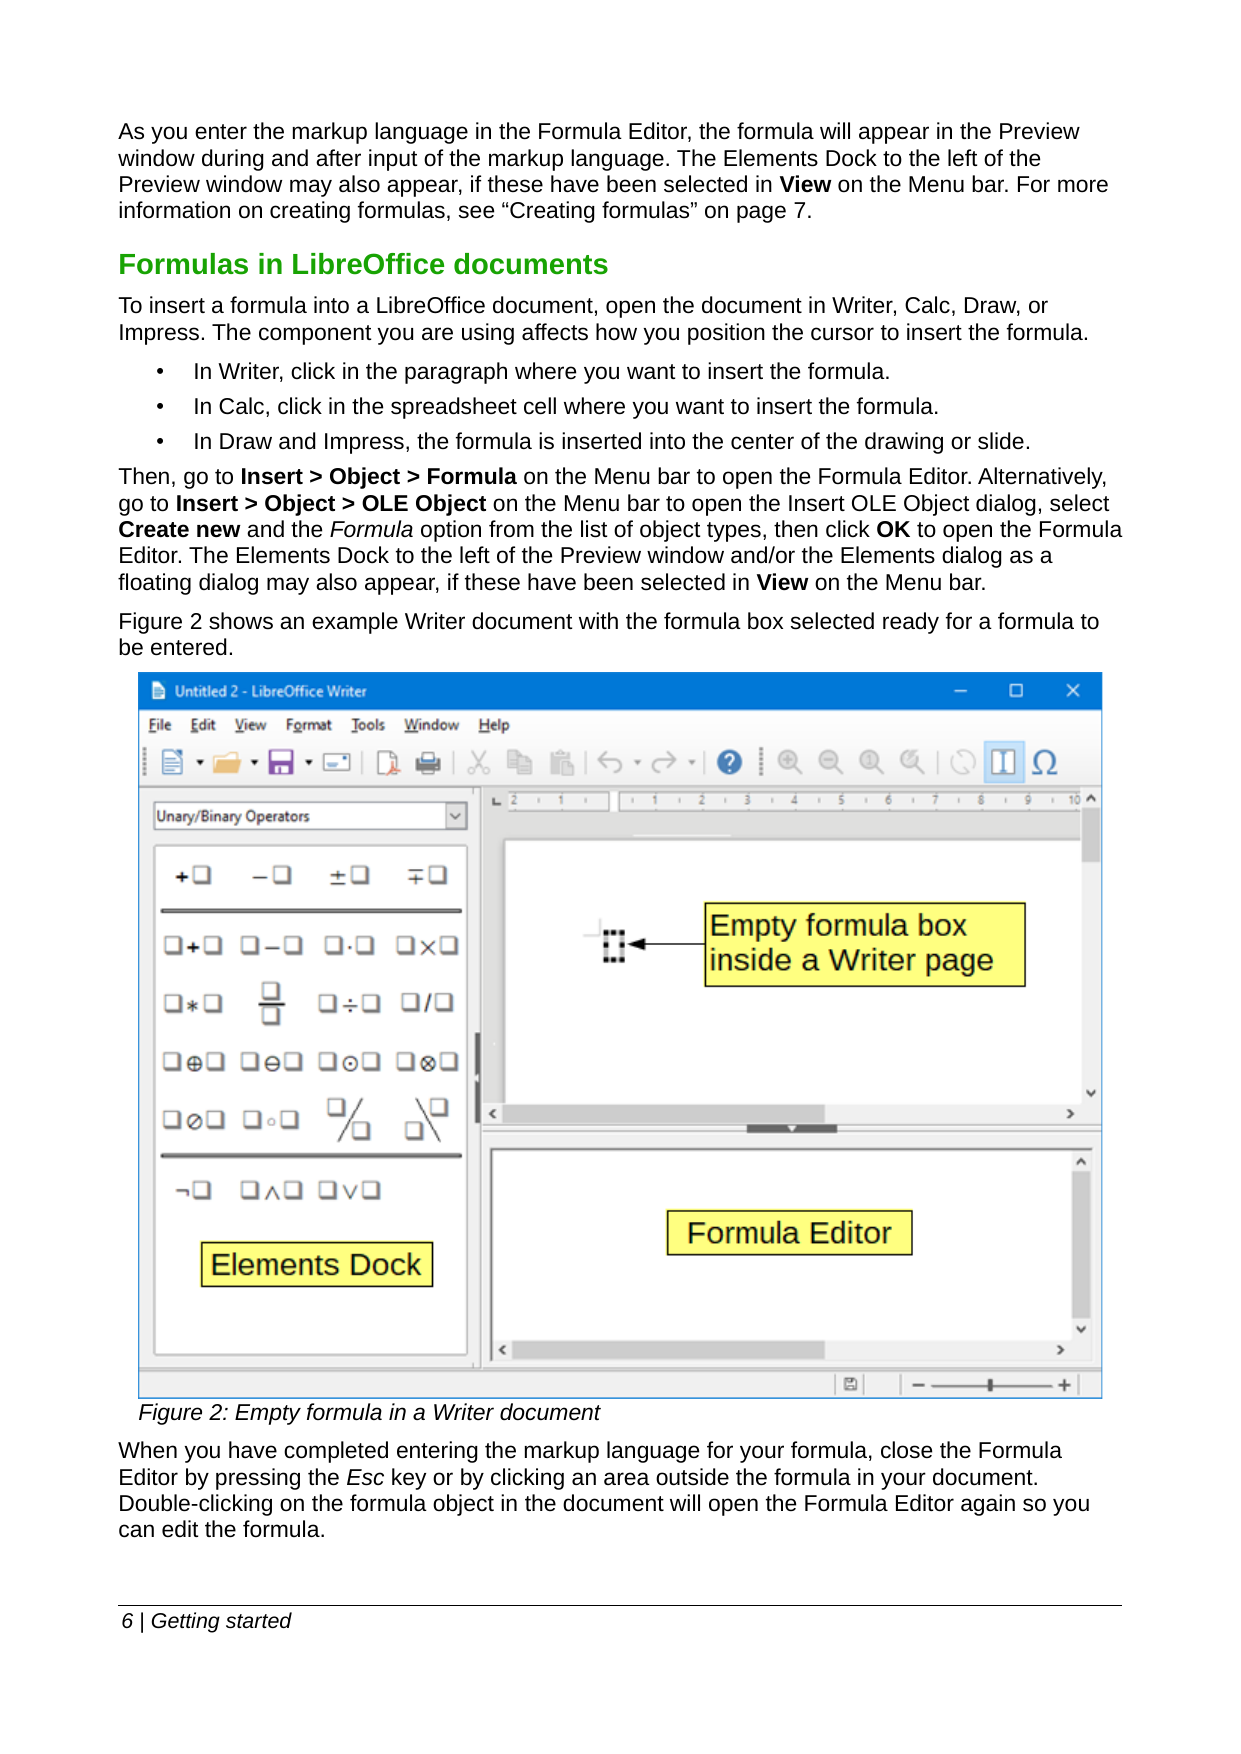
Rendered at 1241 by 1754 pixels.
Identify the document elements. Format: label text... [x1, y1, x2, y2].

list In Writer, click in the paragraph where you want to insert the formula. [156, 358, 1122, 384]
list In Draw and Impress, the formula is inserted into the center of the drawing or slide. [156, 428, 1122, 454]
text To insert a formula into a LibreOffice document, open the document in Writer, Calc, Draw, or Impress. The component you are using affects how you position the cursor to insert the formula. [118, 292, 1122, 345]
text When you have completed entering the markup language for your formula, close the Formula Editor by pressing the Esc key or by clicking an area outside the formula in your document. Double-clicking on the formula object in the document will open the Formula Editor again so you can edit the formula. [118, 1437, 1122, 1543]
text Figure 2: Empty formula in a Writer document [138, 1399, 1102, 1425]
subtitle Formulas in LibreOffice documents [118, 247, 1122, 281]
text As you enter the markup language in the Formula Editor, the formula will appear in the Preview window during and after input of the markup language. The Elements Dock to the left of the Preview window may also appear, if these have been selected in View on the Menu bar. For more information on creating formulas, see “Creating formulas” on page 7. [118, 118, 1122, 223]
list In Calc, click in the spreadsheet cell where you want to insert the formula. [156, 393, 1122, 419]
text Then, go to Insert > Object > Formula on the Menu bar to open the Formula Editor. Alternatively, go to Insert > Object > OLE Object on the Menu bar to open the Insert OLE Object dialog, select Create new and the Formula option from the list of object types, then click OK to open the Formula Editor. The Elements Dock to the left of the Preview window and/or the Elements dialog as a floating dialog may also appear, if these have been selected in View on the Menu bar. [118, 463, 1122, 595]
text Figure 2 shows an example Writer document with the formula box selected ready for a formula to be entered. [118, 608, 1122, 660]
picture [138, 672, 1103, 1399]
